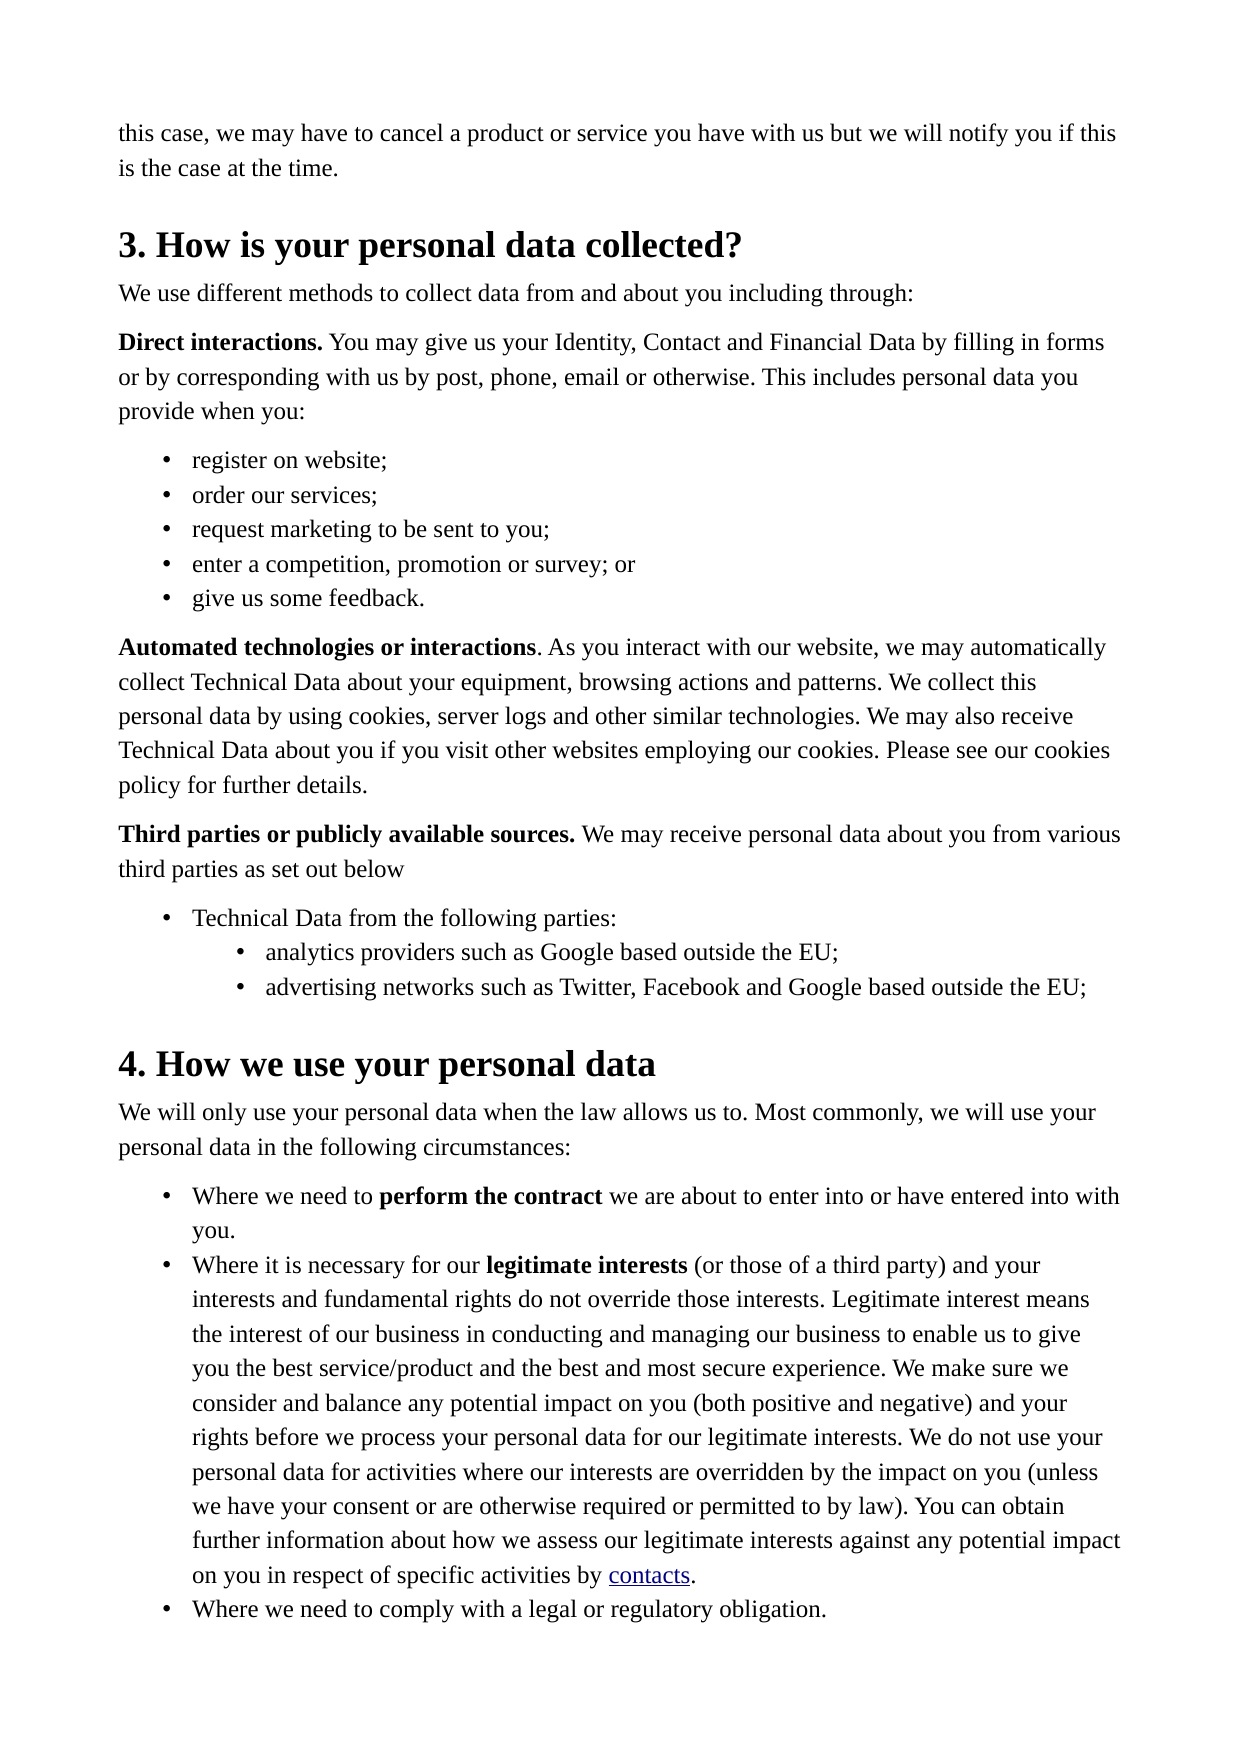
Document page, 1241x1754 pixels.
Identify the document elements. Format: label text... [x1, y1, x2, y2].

list request marketing to be sent to you; [162, 514, 1122, 543]
list enter a competition, promotion or survey; or [162, 549, 1122, 577]
list Where it is necessary for our legitimate interests (or those of a third party) and your interests and fundamental rights do not override those interests. Legitimate interest means the interest of our business in conducting and managing our business to enable us to give you the best service/product and the best and most secure experience. We make sure we consider and balance any potential impact on you (both positive and negative) and your rights before we process your personal data for our legitimate interests. We do not use your personal data for activities where our interests are overridden by the impact on you (unless we have your consent or are otherwise required or permitted to by law). You can obtain further information about how we assess our legitimate interests against any potential impact on you in respect of specific activities by contacts. [162, 1250, 1122, 1589]
text We will only use your personal data when the law allows us to. Most commonly, we will use your personal data in the following circumstances: [118, 1097, 1122, 1160]
list Technical Data from the following parties: [162, 903, 1122, 931]
subtitle 4. How we use your personal data [118, 1042, 1122, 1085]
subtitle 3. How is your personal data collected? [118, 222, 1122, 266]
text We use different methods to collect data from and about you including through: [118, 278, 1122, 307]
list Where we need to comply with a legal or regulatory obligation. [162, 1594, 1122, 1623]
list register on website; [162, 445, 1122, 474]
list give us some feedback. [162, 583, 1122, 612]
list order our services; [162, 480, 1122, 508]
text this case, we may have to cancel a product or service you have with us but we will notify you if this is the case at the time. [118, 118, 1122, 181]
list analytics providers such as Google based outside the EU; [236, 937, 1122, 966]
text Direct interactions. You may give us your Identity, Contact and Financial Data by filling in forms or by corresponding with us by post, phone, email or otherwise. This includes personal data you provide when you: [118, 327, 1122, 425]
list Where we need to perform the contract we are about to enter into or have entered into with you. [162, 1181, 1122, 1244]
text Automated technologies or interactions. As you interact with our website, we may automatically collect Technical Data about your equipment, browsing actions and patterns. We collect this personal data by using cookies, server logs and other similar technologies. We may also receive Technical Data about you if you visit other websites employing our cookies. Please see our cookies policy for further details. [118, 632, 1122, 799]
text Third parties or publicly available sources. We may receive personal data about you from various third parties as set out below [118, 819, 1122, 882]
list advertising networks such as Twitter, Facebook and Google based outside the EU; [236, 972, 1122, 1000]
